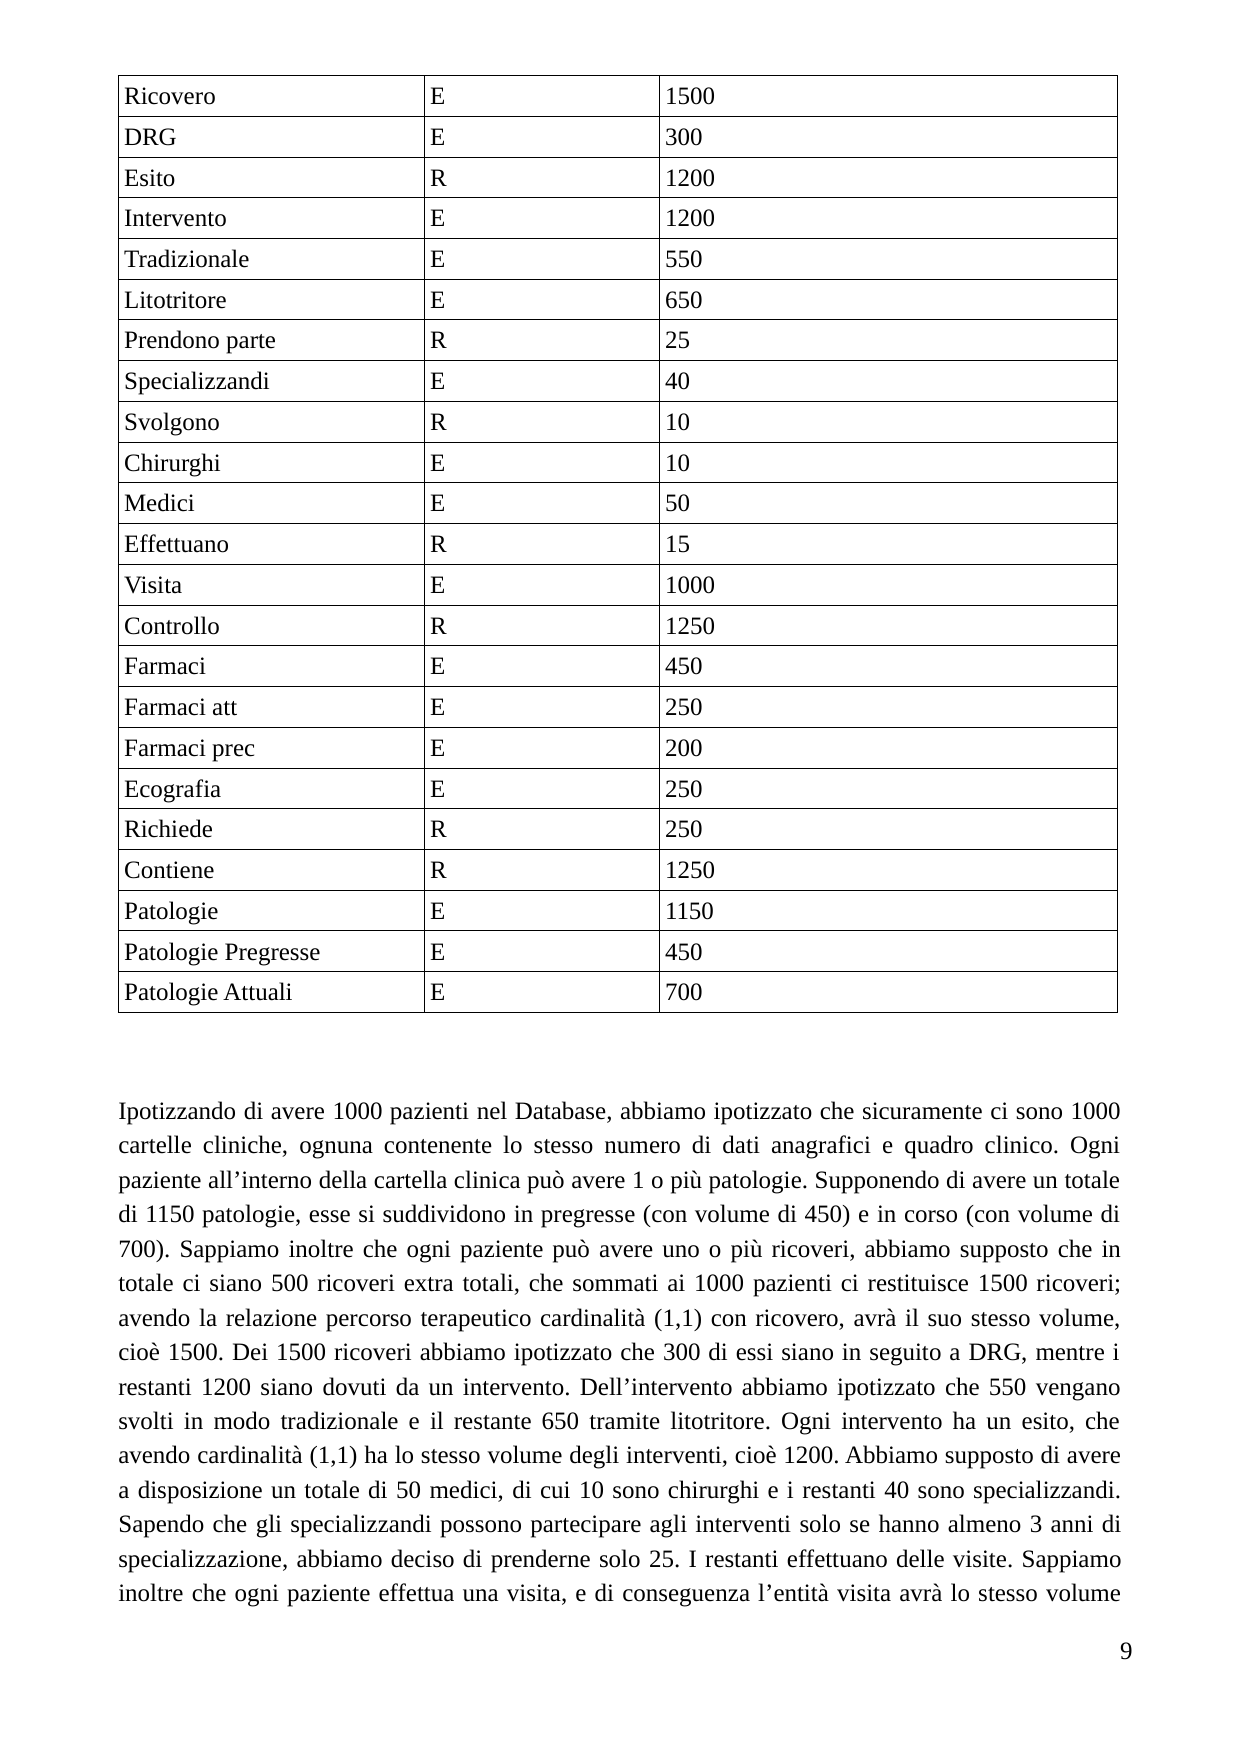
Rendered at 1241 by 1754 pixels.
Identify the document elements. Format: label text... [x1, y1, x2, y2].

table_cell 250 [660, 809, 1117, 849]
table_cell E [425, 687, 659, 727]
table_cell 1150 [660, 891, 1117, 930]
table_cell Richiede [119, 809, 424, 849]
table_cell Farmaci [119, 646, 424, 686]
table_cell E [425, 972, 659, 1012]
table_cell Effettuano [119, 524, 424, 564]
table_cell E [425, 646, 659, 686]
table_cell 450 [660, 646, 1117, 686]
table_cell Prendono parte [119, 320, 424, 360]
table_cell 50 [660, 483, 1117, 523]
table_cell R [425, 850, 659, 889]
table_cell R [425, 320, 659, 360]
table_cell 15 [660, 524, 1117, 564]
table_cell Tradizionale [119, 239, 424, 279]
table_cell 1000 [660, 565, 1117, 604]
table_cell 700 [660, 972, 1117, 1012]
table_cell 250 [660, 769, 1117, 808]
table_cell Patologie Pregresse [119, 931, 424, 971]
table_cell Ecografia [119, 769, 424, 808]
table_cell 1200 [660, 158, 1117, 197]
text Ipotizzando di avere 1000 pazienti nel Database, abbiamo ipotizzato che sicuramente ci sono 1000 cartelle cliniche, ognuna contenente lo stesso numero di dati anagrafici e quadro clinico. Ogni paziente all’interno della cartella clinica può avere 1 o più patologie. Supponendo di avere un totale di 1150 patologie, esse si suddividono in pregresse (con volume di 450) e in corso (con volume di 700). Sappiamo inoltre che ogni paziente può avere uno o più ricoveri, abbiamo supposto che in totale ci siano 500 ricoveri extra totali, che sommati ai 1000 pazienti ci restituisce 1500 ricoveri; avendo la relazione percorso terapeutico cardinalità (1,1) con ricovero, avrà il suo stesso volume, cioè 1500. Dei 1500 ricoveri abbiamo ipotizzato che 300 di essi siano in seguito a DRG, mentre i restanti 1200 siano dovuti da un intervento. Dell’intervento abbiamo ipotizzato che 550 vengano svolti in modo tradizionale e il restante 650 tramite litotritore. Ogni intervento ha un esito, che avendo cardinalità (1,1) ha lo stesso volume degli interventi, cioè 1200. Abbiamo supposto di avere a disposizione un totale di 50 medici, di cui 10 sono chirurghi e i restanti 40 sono specializzandi. Sapendo che gli specializzandi possono partecipare agli interventi solo se hanno almeno 3 anni di specializzazione, abbiamo deciso di prenderne solo 25. I restanti effettuano delle visite. Sappiamo inoltre che ogni paziente effettua una visita, e di conseguenza l’entità visita avrà lo stesso volume [118, 1096, 1122, 1607]
table_cell R [425, 402, 659, 442]
table_cell E [425, 769, 659, 808]
table_cell 250 [660, 687, 1117, 727]
table_cell Patologie [119, 891, 424, 930]
table_cell 25 [660, 320, 1117, 360]
table_cell Chirurghi [119, 443, 424, 482]
table_cell E [425, 239, 659, 279]
table_cell Svolgono [119, 402, 424, 442]
table_cell 1500 [660, 76, 1117, 116]
table_cell R [425, 524, 659, 564]
table_cell E [425, 931, 659, 971]
table_cell E [425, 280, 659, 319]
table_cell 1250 [660, 850, 1117, 889]
table_cell 10 [660, 443, 1117, 482]
table_cell R [425, 809, 659, 849]
table_cell E [425, 361, 659, 401]
table_cell Esito [119, 158, 424, 197]
table_cell 1250 [660, 606, 1117, 645]
table_cell 450 [660, 931, 1117, 971]
table_cell Intervento [119, 198, 424, 238]
table_cell 550 [660, 239, 1117, 279]
table_cell E [425, 76, 659, 116]
table_cell 1200 [660, 198, 1117, 238]
table_cell E [425, 891, 659, 930]
table_cell E [425, 198, 659, 238]
table_cell Specializzandi [119, 361, 424, 401]
table_cell R [425, 606, 659, 645]
table_cell Contiene [119, 850, 424, 889]
table_cell E [425, 565, 659, 604]
table_cell Controllo [119, 606, 424, 645]
table_cell Patologie Attuali [119, 972, 424, 1012]
table_cell Litotritore [119, 280, 424, 319]
table_cell E [425, 117, 659, 156]
table_cell 650 [660, 280, 1117, 319]
table_cell 10 [660, 402, 1117, 442]
table_cell DRG [119, 117, 424, 156]
table_cell Farmaci prec [119, 728, 424, 767]
table_cell E [425, 483, 659, 523]
table_cell E [425, 728, 659, 767]
table_cell E [425, 443, 659, 482]
table_cell Farmaci att [119, 687, 424, 727]
table_cell Medici [119, 483, 424, 523]
table_cell 200 [660, 728, 1117, 767]
table_cell Visita [119, 565, 424, 604]
table_cell 40 [660, 361, 1117, 401]
table_cell Ricovero [119, 76, 424, 116]
table_cell R [425, 158, 659, 197]
table_cell 300 [660, 117, 1117, 156]
